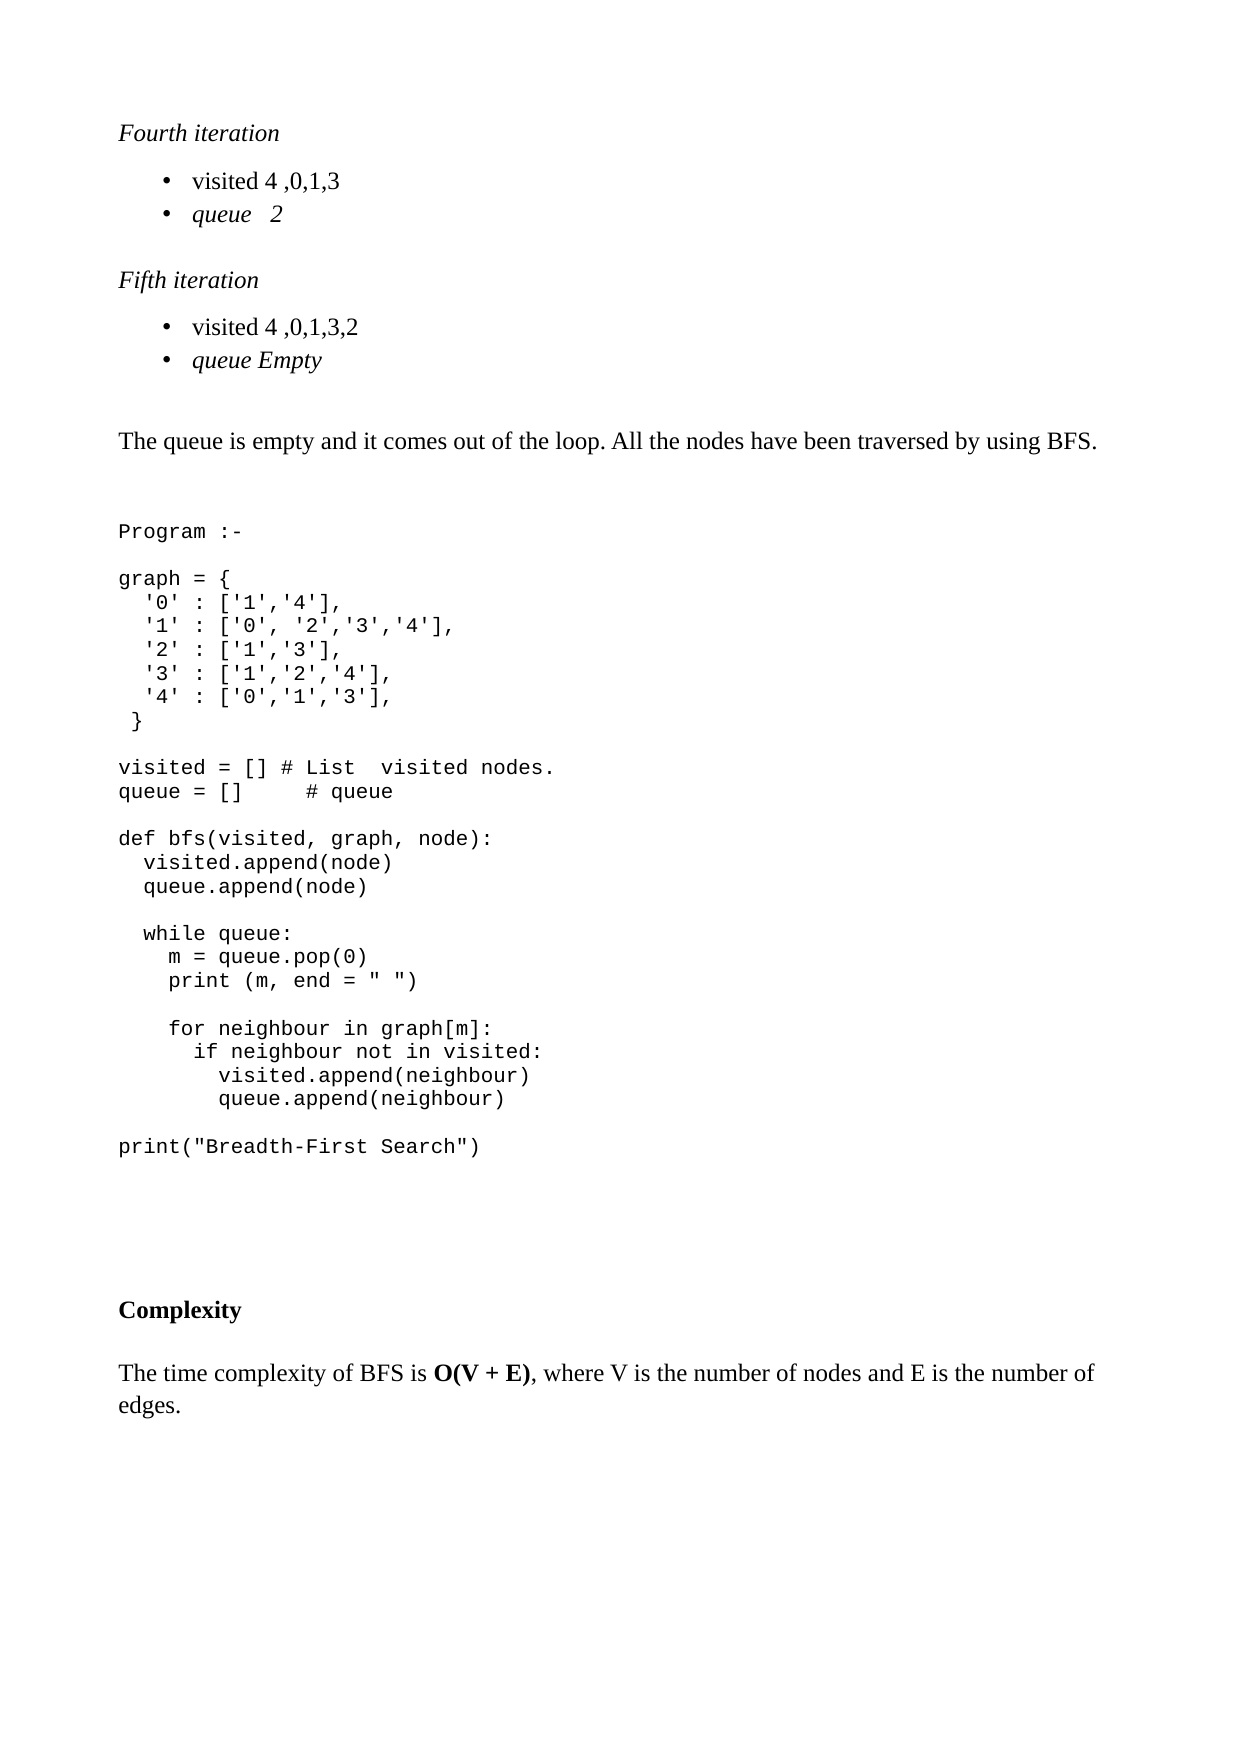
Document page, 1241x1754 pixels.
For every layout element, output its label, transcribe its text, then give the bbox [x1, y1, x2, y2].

text m = queue.pop(0) [118, 947, 1122, 970]
text The time complexity of BFS is O(V + E), where V is the number of nodes and E is the number of edges. [118, 1358, 1122, 1419]
text print("Breadth-First Search") [118, 1136, 1122, 1159]
text def bfs(visited, graph, node): [118, 828, 1122, 852]
text '2' : ['1','3'], [118, 639, 1122, 663]
text '3' : ['1','2','4'], [118, 663, 1122, 686]
text Complexity [118, 1295, 1122, 1324]
text Program :- [118, 521, 1122, 544]
text visited.append(neighbour) [118, 1065, 1122, 1088]
text if neighbour not in visited: [118, 1041, 1122, 1065]
list visited 4 ,0,1,3 [162, 166, 1122, 194]
text The queue is empty and it comes out of the loop. All the nodes have been traversed by using BFS. [118, 426, 1122, 455]
text print (m, end = " ") [118, 970, 1122, 994]
text queue.append(node) [118, 876, 1122, 899]
list visited 4 ,0,1,3,2 [162, 312, 1122, 341]
text '1' : ['0', '2','3','4'], [118, 616, 1122, 639]
text while queue: [118, 923, 1122, 947]
list queue 2 [162, 199, 1122, 227]
text visited.append(node) [118, 852, 1122, 876]
text graph = { [118, 568, 1122, 592]
text Fifth iteration [118, 265, 1122, 293]
text visited = [] # List visited nodes. [118, 757, 1122, 781]
text '0' : ['1','4'], [118, 592, 1122, 616]
text } [118, 710, 1122, 734]
text for neighbour in graph[m]: [118, 1017, 1122, 1041]
text queue = [] # queue [118, 781, 1122, 805]
text queue.append(neighbour) [118, 1088, 1122, 1112]
text Fourth iteration [118, 118, 1122, 147]
text '4' : ['0','1','3'], [118, 686, 1122, 710]
list queue Empty [162, 345, 1122, 374]
